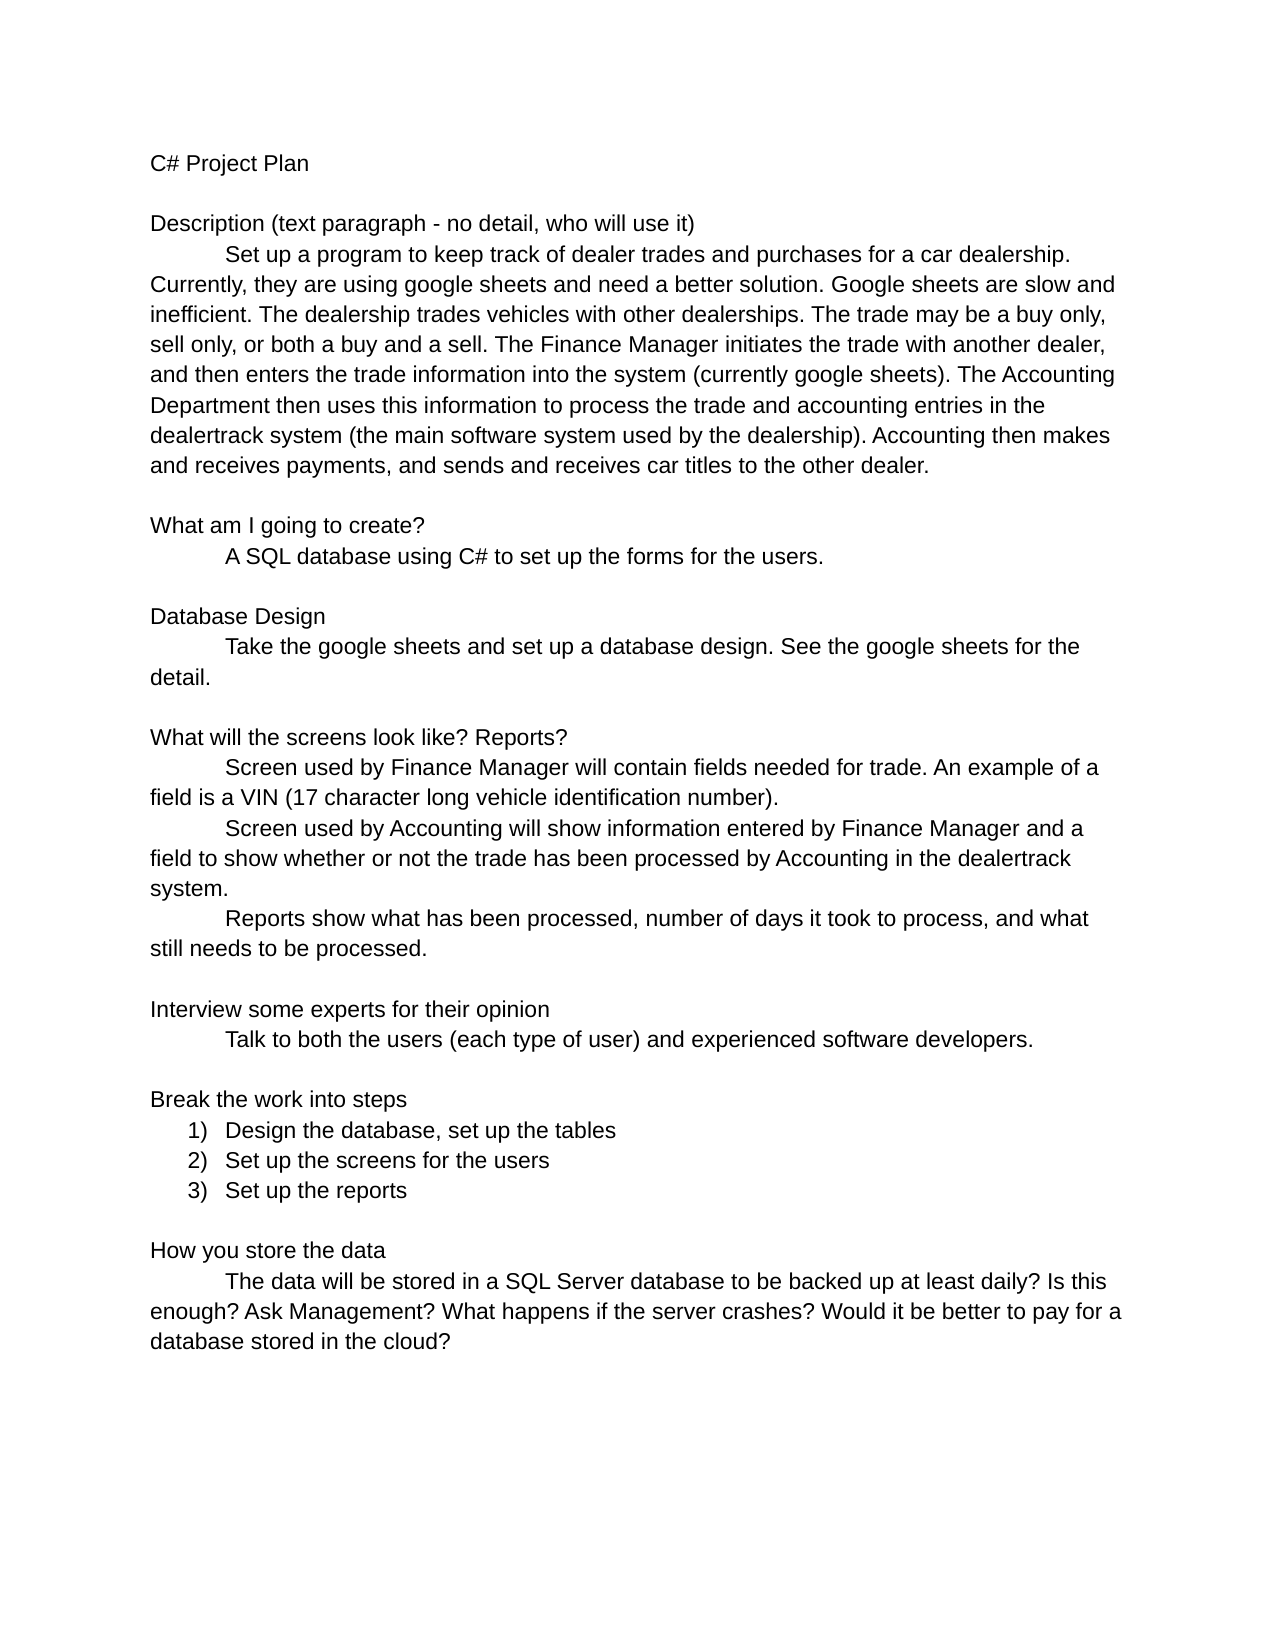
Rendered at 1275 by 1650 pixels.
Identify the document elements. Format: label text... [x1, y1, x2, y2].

list Set up the reports [187, 1177, 1125, 1203]
text Take the google sheets and set up a database design. See the google sheets for the detail. [150, 633, 1125, 690]
text What will the screens look like? Reports? [150, 724, 1125, 750]
text Set up a program to keep track of dealer trades and purchases for a car dealership. Currently, they are using google sheets and need a better solution. Google sheets are slow and inefficient. The dealership trades vehicles with other dealerships. The trade may be a buy only, sell only, or both a buy and a sell. The Finance Manager initiates the trade with another dealer, and then enters the trade information into the system (currently google sheets). The Accounting Department then uses this information to process the trade and accounting entries in the dealertrack system (the main software system used by the dealership). Accounting then makes and receives payments, and sends and receives car titles to the other dealer. [150, 241, 1125, 478]
text The data will be stored in a SQL Server database to be backed up at least daily? Is this enough? Ask Management? What happens if the server crashes? Would it be better to pay for a database stored in the cloud? [150, 1268, 1125, 1354]
text Reports show what has been processed, number of days it took to process, and what still needs to be processed. [150, 905, 1125, 962]
text C# Project Plan [150, 150, 1125, 176]
text Talk to both the users (each type of user) and experienced software developers. [150, 1026, 1125, 1052]
text Database Design [150, 603, 1125, 629]
text A SQL database using C# to set up the forms for the users. [150, 543, 1125, 569]
text Description (text paragraph - no detail, who will use it) [150, 210, 1125, 237]
list Set up the screens for the users [187, 1147, 1125, 1173]
text Break the work into steps [150, 1086, 1125, 1113]
list Design the database, set up the tables [187, 1117, 1125, 1143]
text Screen used by Accounting will show information entered by Finance Manager and a field to show whether or not the trade has been processed by Accounting in the dealertrack system. [150, 814, 1125, 901]
text Interview some experts for their opinion [150, 996, 1125, 1022]
text How you store the data [150, 1237, 1125, 1264]
text What am I going to create? [150, 512, 1125, 539]
text Screen used by Finance Manager will contain fields needed for trade. An example of a field is a VIN (17 character long vehicle identification number). [150, 754, 1125, 811]
